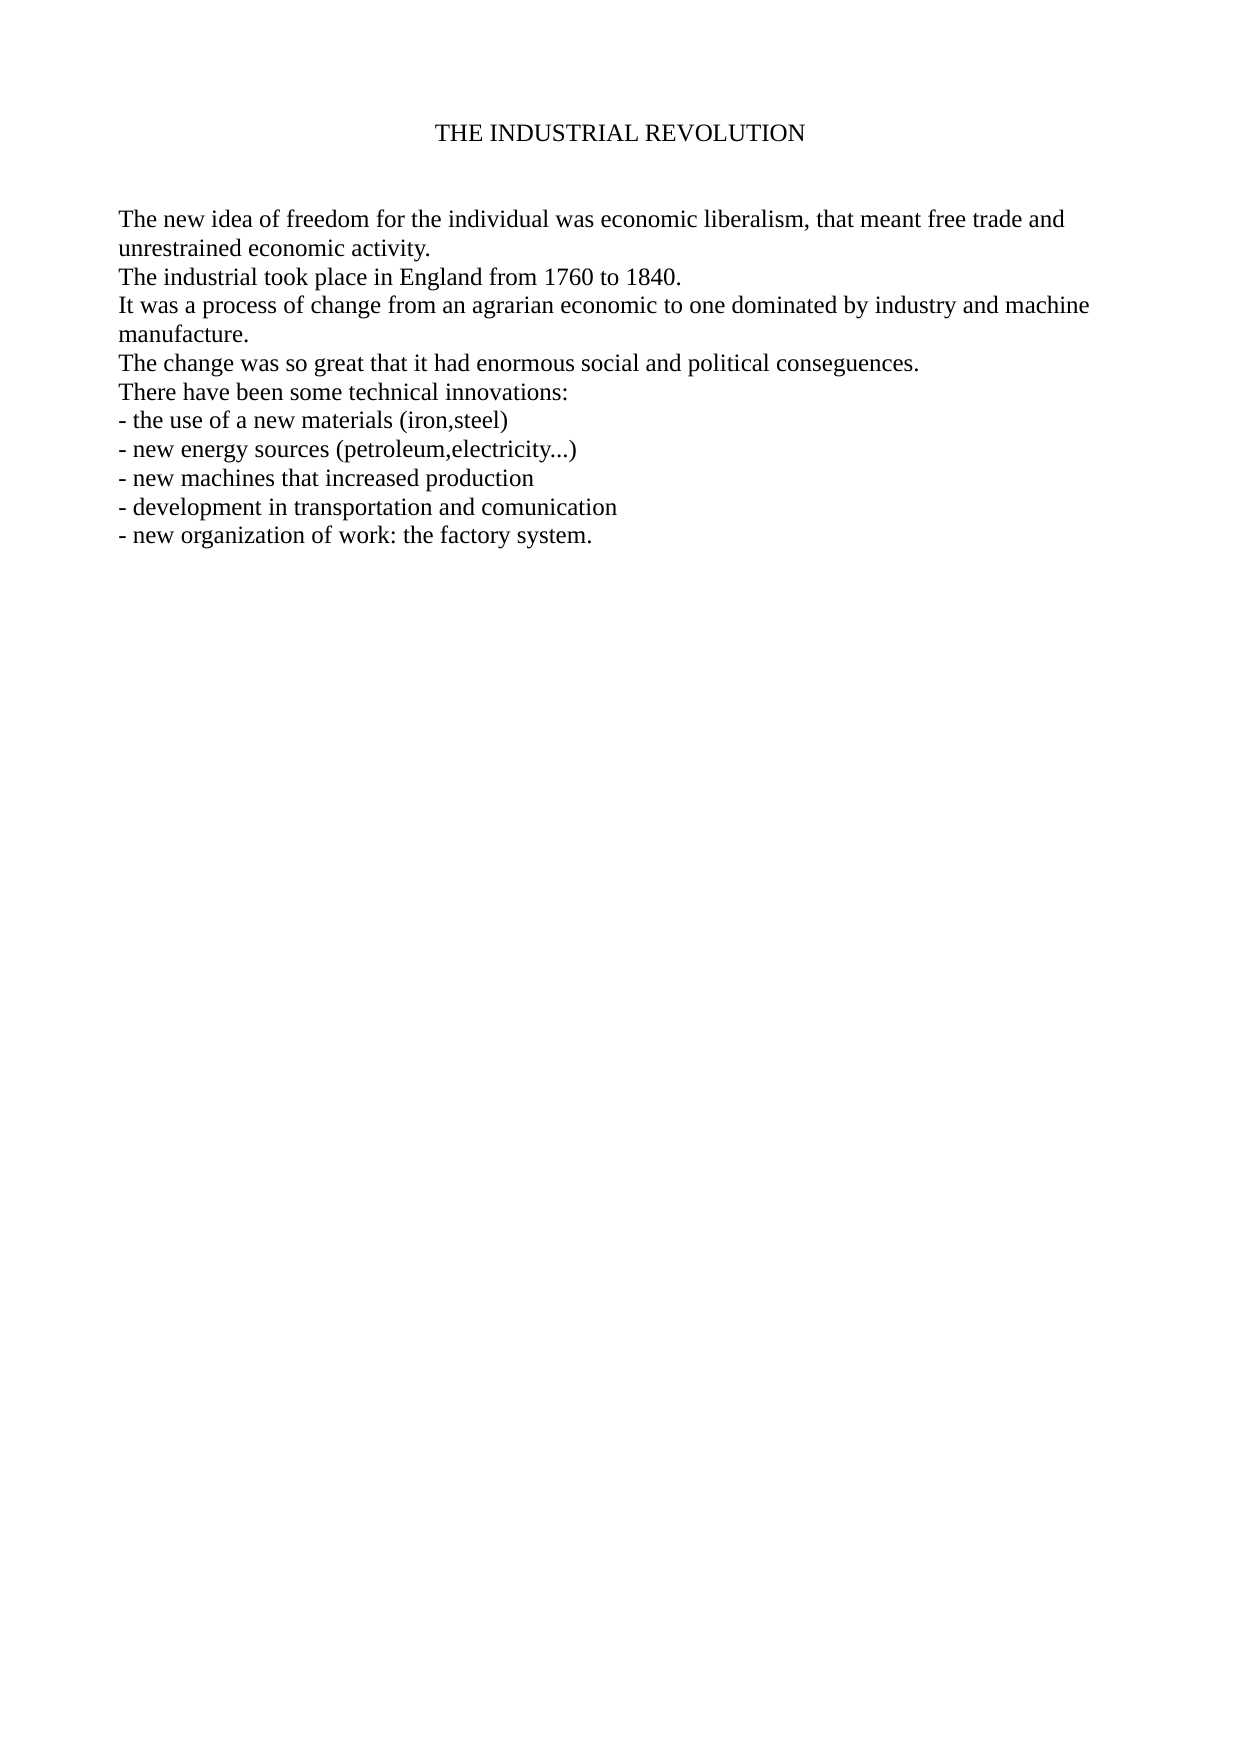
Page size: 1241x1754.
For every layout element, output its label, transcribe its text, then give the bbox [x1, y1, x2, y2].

text The industrial took place in England from 1760 to 1840. [118, 262, 1122, 291]
text - the use of a new materials (iron,steel) [118, 406, 1122, 434]
text The new idea of freedom for the individual was economic liberalism, that meant free trade and unrestrained economic activity. [118, 204, 1122, 262]
text - development in transportation and comunication [118, 492, 1122, 521]
text It was a process of change from an agrarian economic to one dominated by industry and machine manufacture. [118, 291, 1122, 348]
text - new energy sources (petroleum,electricity...) [118, 434, 1122, 463]
text - new machines that increased production [118, 463, 1122, 492]
text - new organization of work: the factory system. [118, 521, 1122, 549]
text There have been some technical innovations: [118, 377, 1122, 406]
text THE INDUSTRIAL REVOLUTION [118, 118, 1122, 147]
text The change was so great that it had enormous social and political conseguences. [118, 348, 1122, 377]
